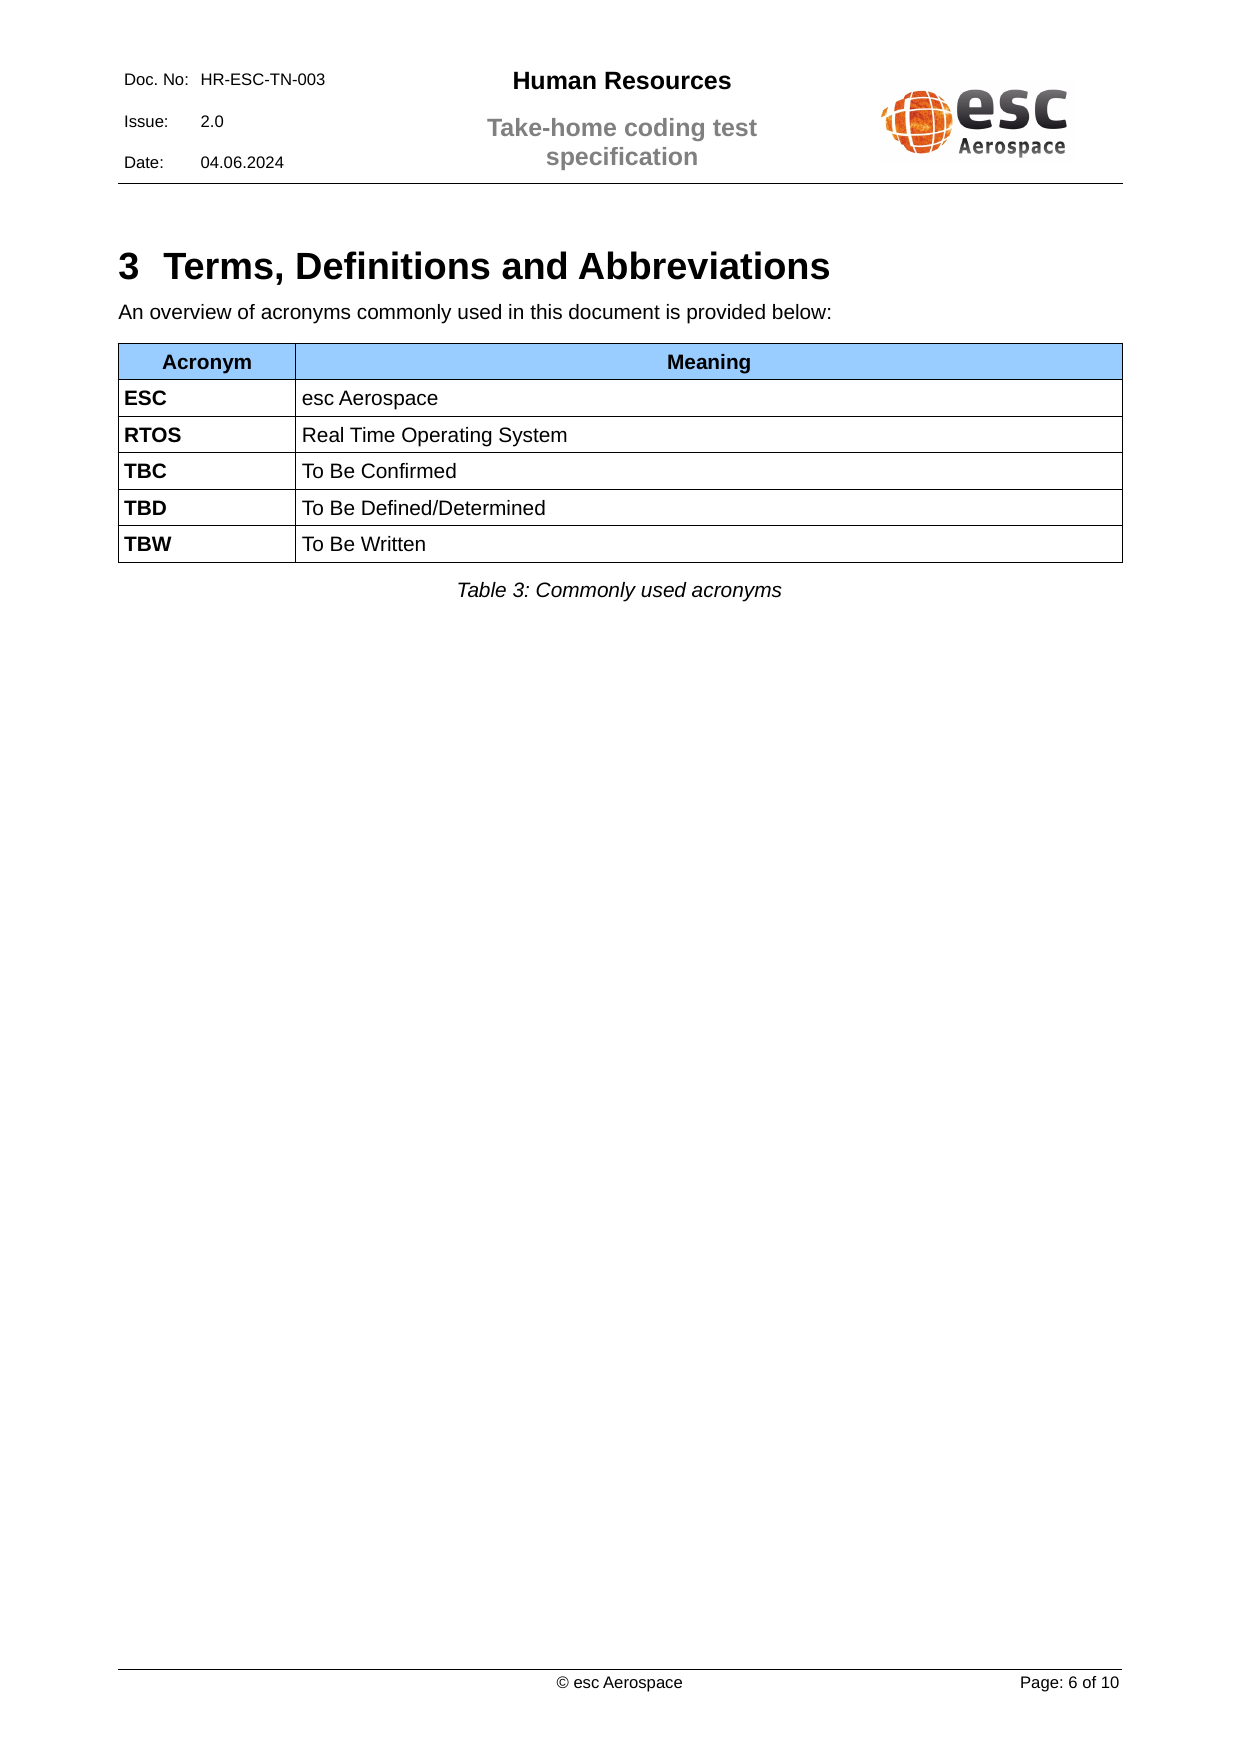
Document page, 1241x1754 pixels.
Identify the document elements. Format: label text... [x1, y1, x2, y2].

table_header Meaning [296, 344, 1122, 379]
table_cell esc Aerospace [296, 380, 1122, 416]
table_header Acronym [119, 344, 295, 379]
text Table 3: Commonly used acronyms [118, 577, 1122, 601]
table_cell TBW [119, 526, 295, 562]
table_cell ESC [119, 380, 295, 416]
table_cell To Be Confirmed [296, 453, 1122, 489]
table_cell Real Time Operating System [296, 417, 1122, 452]
table_cell To Be Written [296, 526, 1122, 562]
table_cell RTOS [119, 417, 295, 452]
subtitle Terms, Definitions and Abbreviations [118, 243, 1122, 287]
table_cell TBC [119, 453, 295, 489]
table_cell TBD [119, 490, 295, 525]
text An overview of acronyms commonly used in this document is provided below: [118, 299, 1122, 323]
table_cell To Be Defined/Determined [296, 490, 1122, 525]
